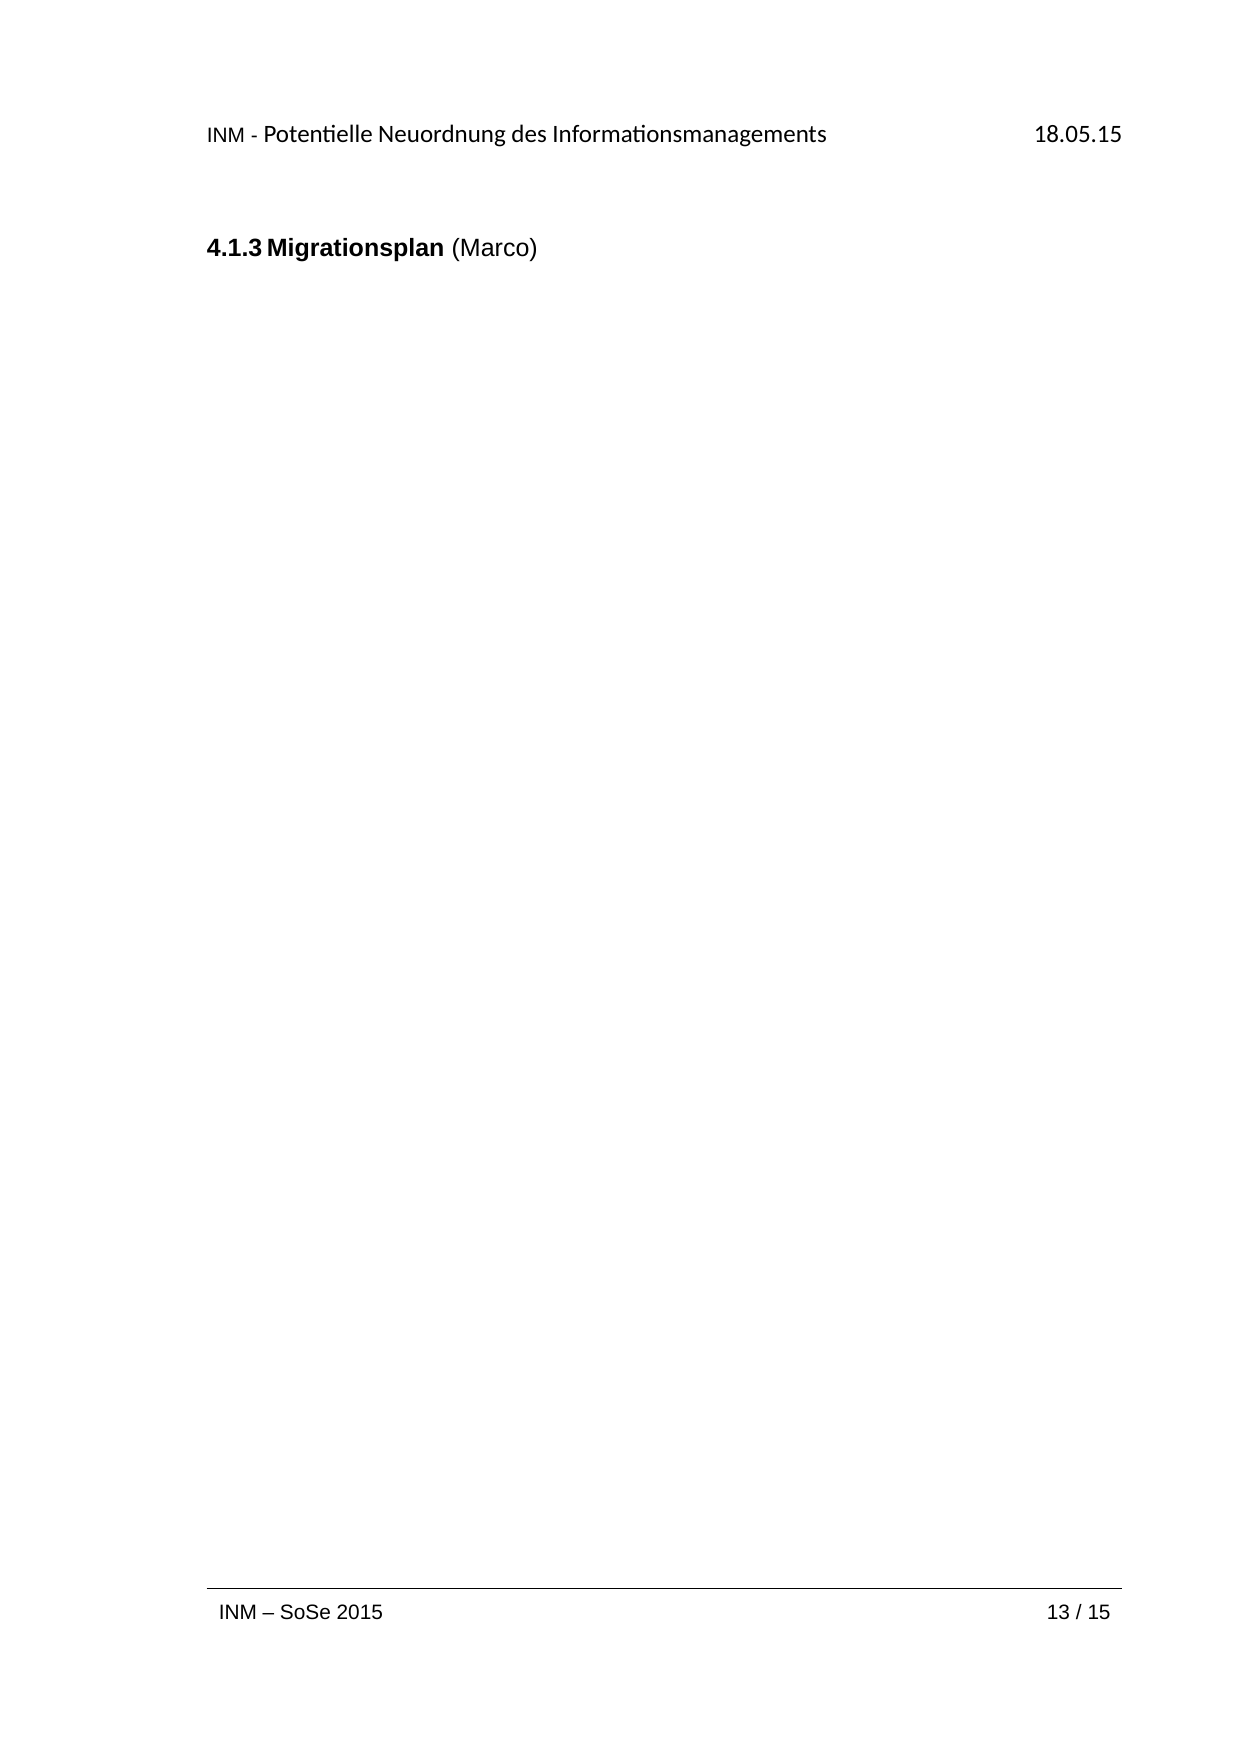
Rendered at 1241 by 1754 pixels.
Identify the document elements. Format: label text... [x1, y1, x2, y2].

subtitle 4.1.3 Migrationsplan (Marco) [207, 232, 1122, 261]
